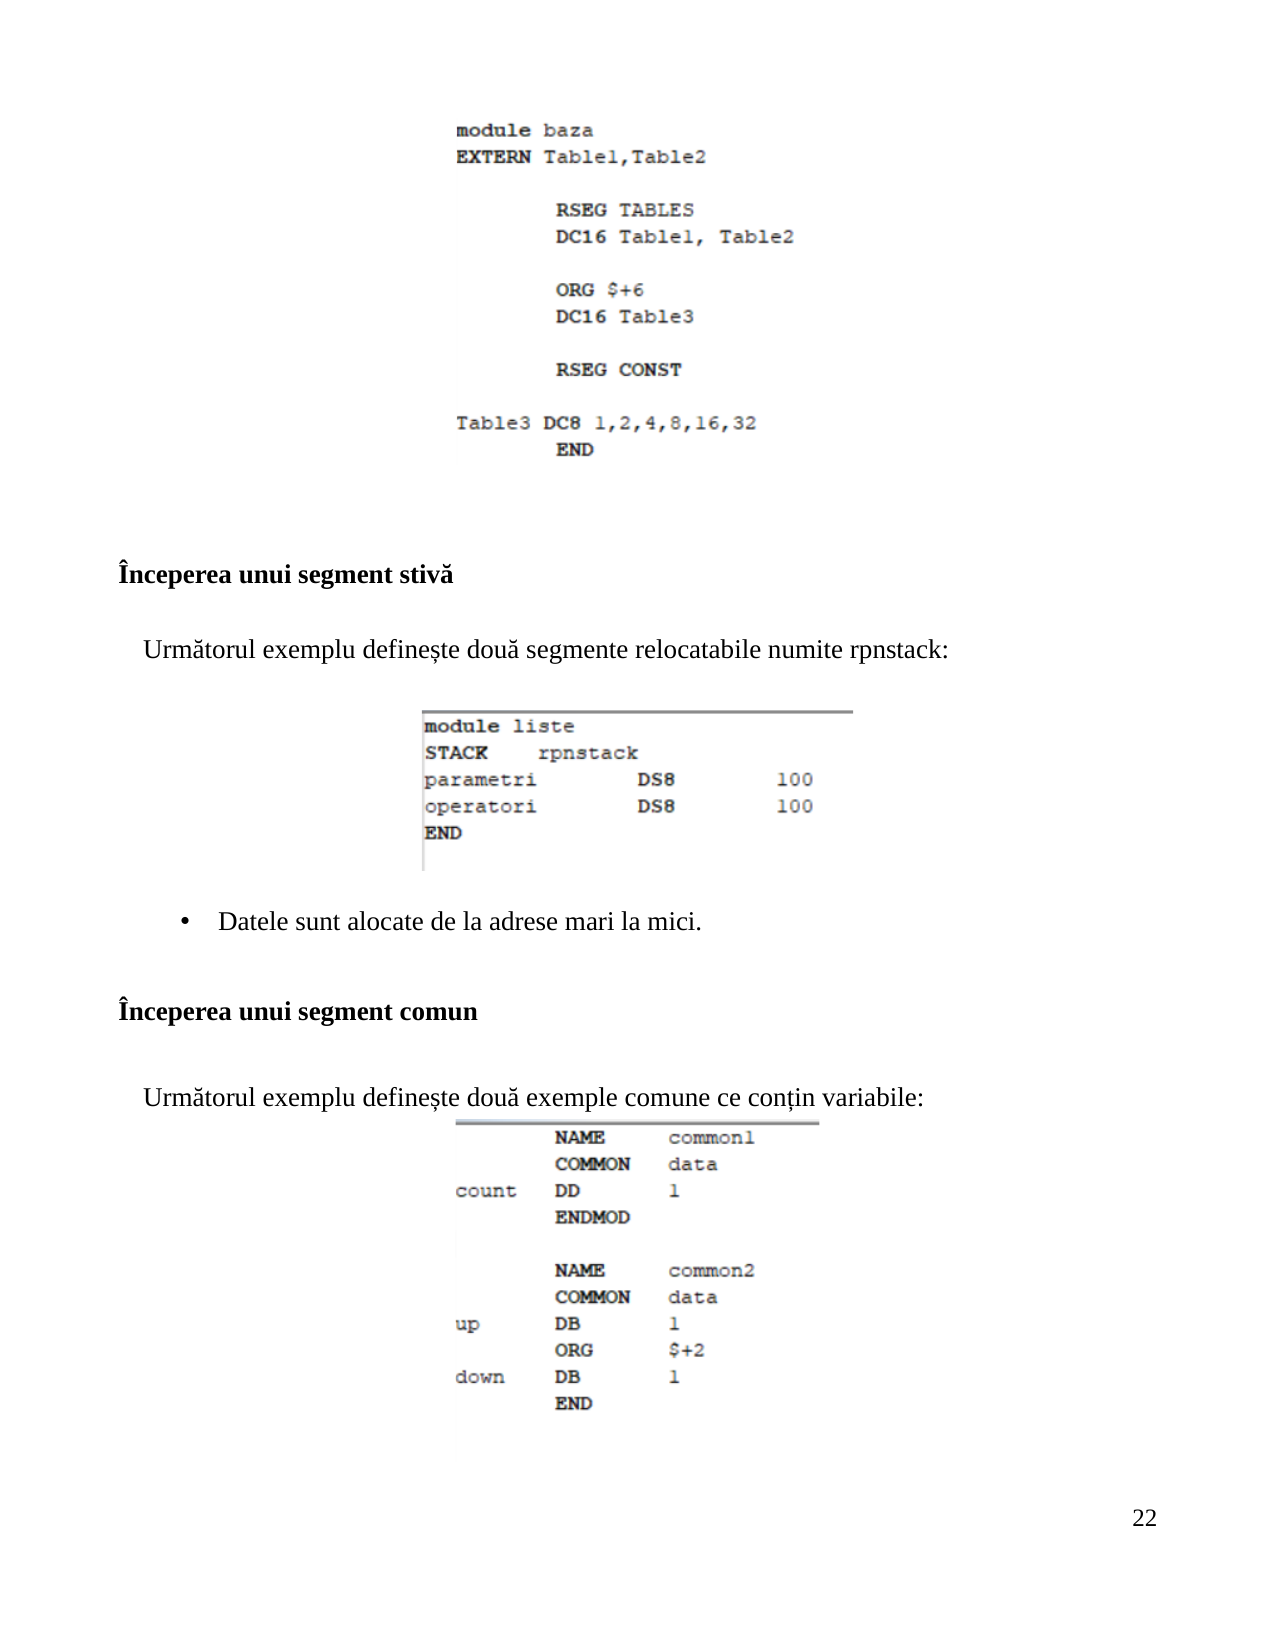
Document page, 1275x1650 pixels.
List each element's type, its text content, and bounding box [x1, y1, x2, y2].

picture [421, 710, 854, 871]
text Următorul exemplu definește două exemple comune ce conțin variabile: [143, 1081, 1157, 1112]
picture [456, 118, 819, 465]
subtitle Începerea unui segment stivă [118, 558, 1157, 620]
text Următorul exemplu definește două segmente relocatabile numite rpnstack: [143, 633, 1157, 664]
picture [455, 1119, 820, 1462]
list Datele sunt alocate de la adrese mari la mici. [180, 905, 1157, 936]
subtitle Începerea unui segment comun [118, 995, 1157, 1026]
